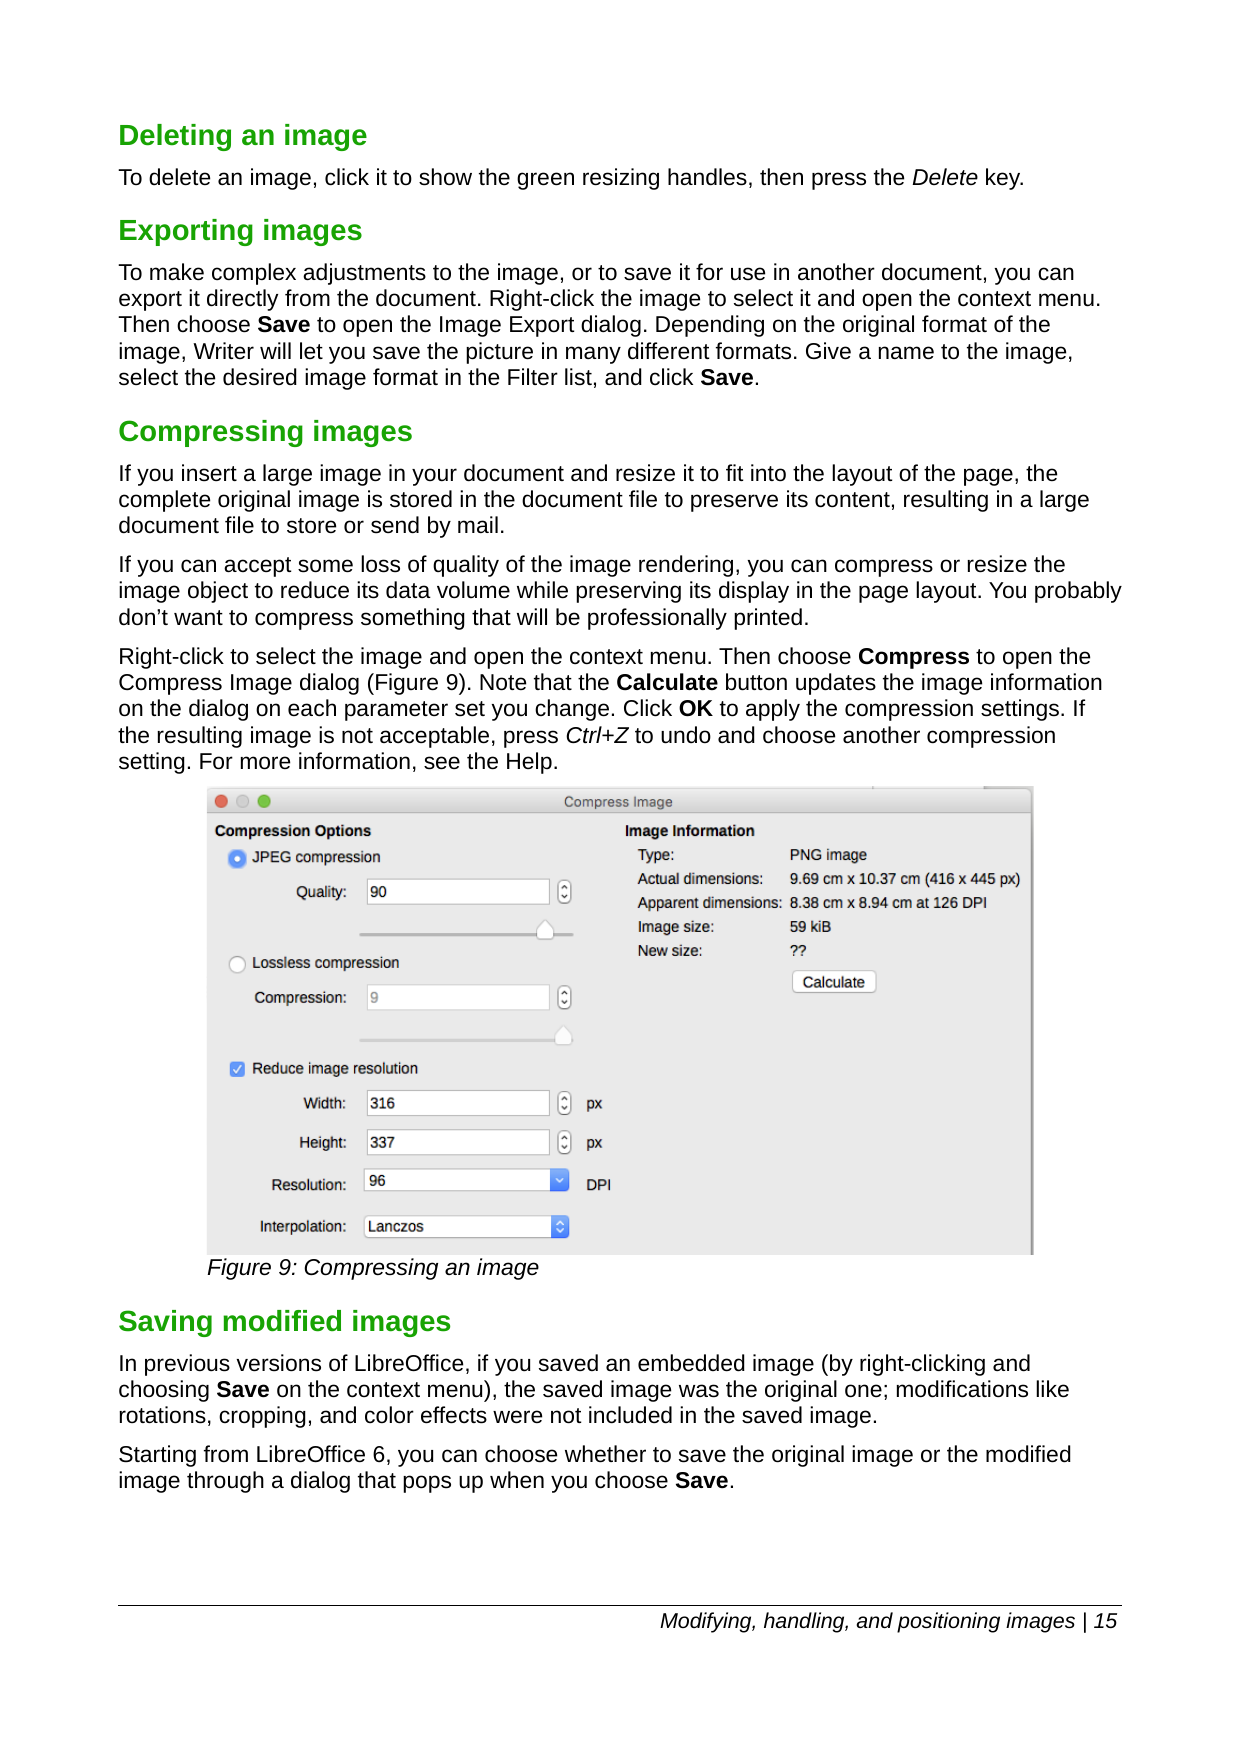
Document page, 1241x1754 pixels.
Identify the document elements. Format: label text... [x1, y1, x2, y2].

subtitle Exporting images [118, 213, 1122, 247]
text Figure 9: Compressing an image [207, 1255, 1033, 1281]
text To delete an image, click it to show the green resizing handles, then press the Delete key. [118, 163, 1122, 190]
subtitle Compressing images [118, 414, 1122, 448]
picture [206, 786, 1034, 1255]
subtitle Deleting an image [118, 118, 1122, 152]
text If you insert a large image in your document and resize it to fit into the layout of the page, the complete original image is stored in the document file to preserve its content, resulting in a large document file to store or send by mail. [118, 459, 1122, 538]
text In previous versions of LibreOffice, if you saved an embedded image (by right-clicking and choosing Save on the context menu), the saved image was the original one; modifications like rotations, cropping, and color effects were not included in the saved image. [118, 1349, 1122, 1428]
text Starting from LibreOffice 6, you can choose whether to save the original image or the modified image through a dialog that pops up when you choose Save. [118, 1441, 1122, 1494]
subtitle Saving modified images [118, 1304, 1122, 1338]
text To make complex adjustments to the image, or to save it for use in another document, you can export it directly from the document. Right-click the image to select it and open the context menu. Then choose Save to open the Image Export dialog. Depending on the original format of the image, Writer will let you save the picture in many different formats. Give a name to the image, select the desired image format in the Filter list, and click Save. [118, 259, 1122, 391]
text Right-click to select the image and open the context menu. Then choose Compress to open the Compress Image dialog (Figure 9). Note that the Calculate button updates the image information on the dialog on each parameter set you change. Click OK to apply the compression settings. If the resulting image is not acceptable, press Ctrl+Z to undo and choose another compression setting. For more information, see the Help. [118, 643, 1122, 774]
text If you can accept some loss of quality of the image rendering, you can compress or resize the image object to reduce its data volume while preserving its display in the page layout. You probably don’t want to compress something that will be professionally printed. [118, 551, 1122, 630]
